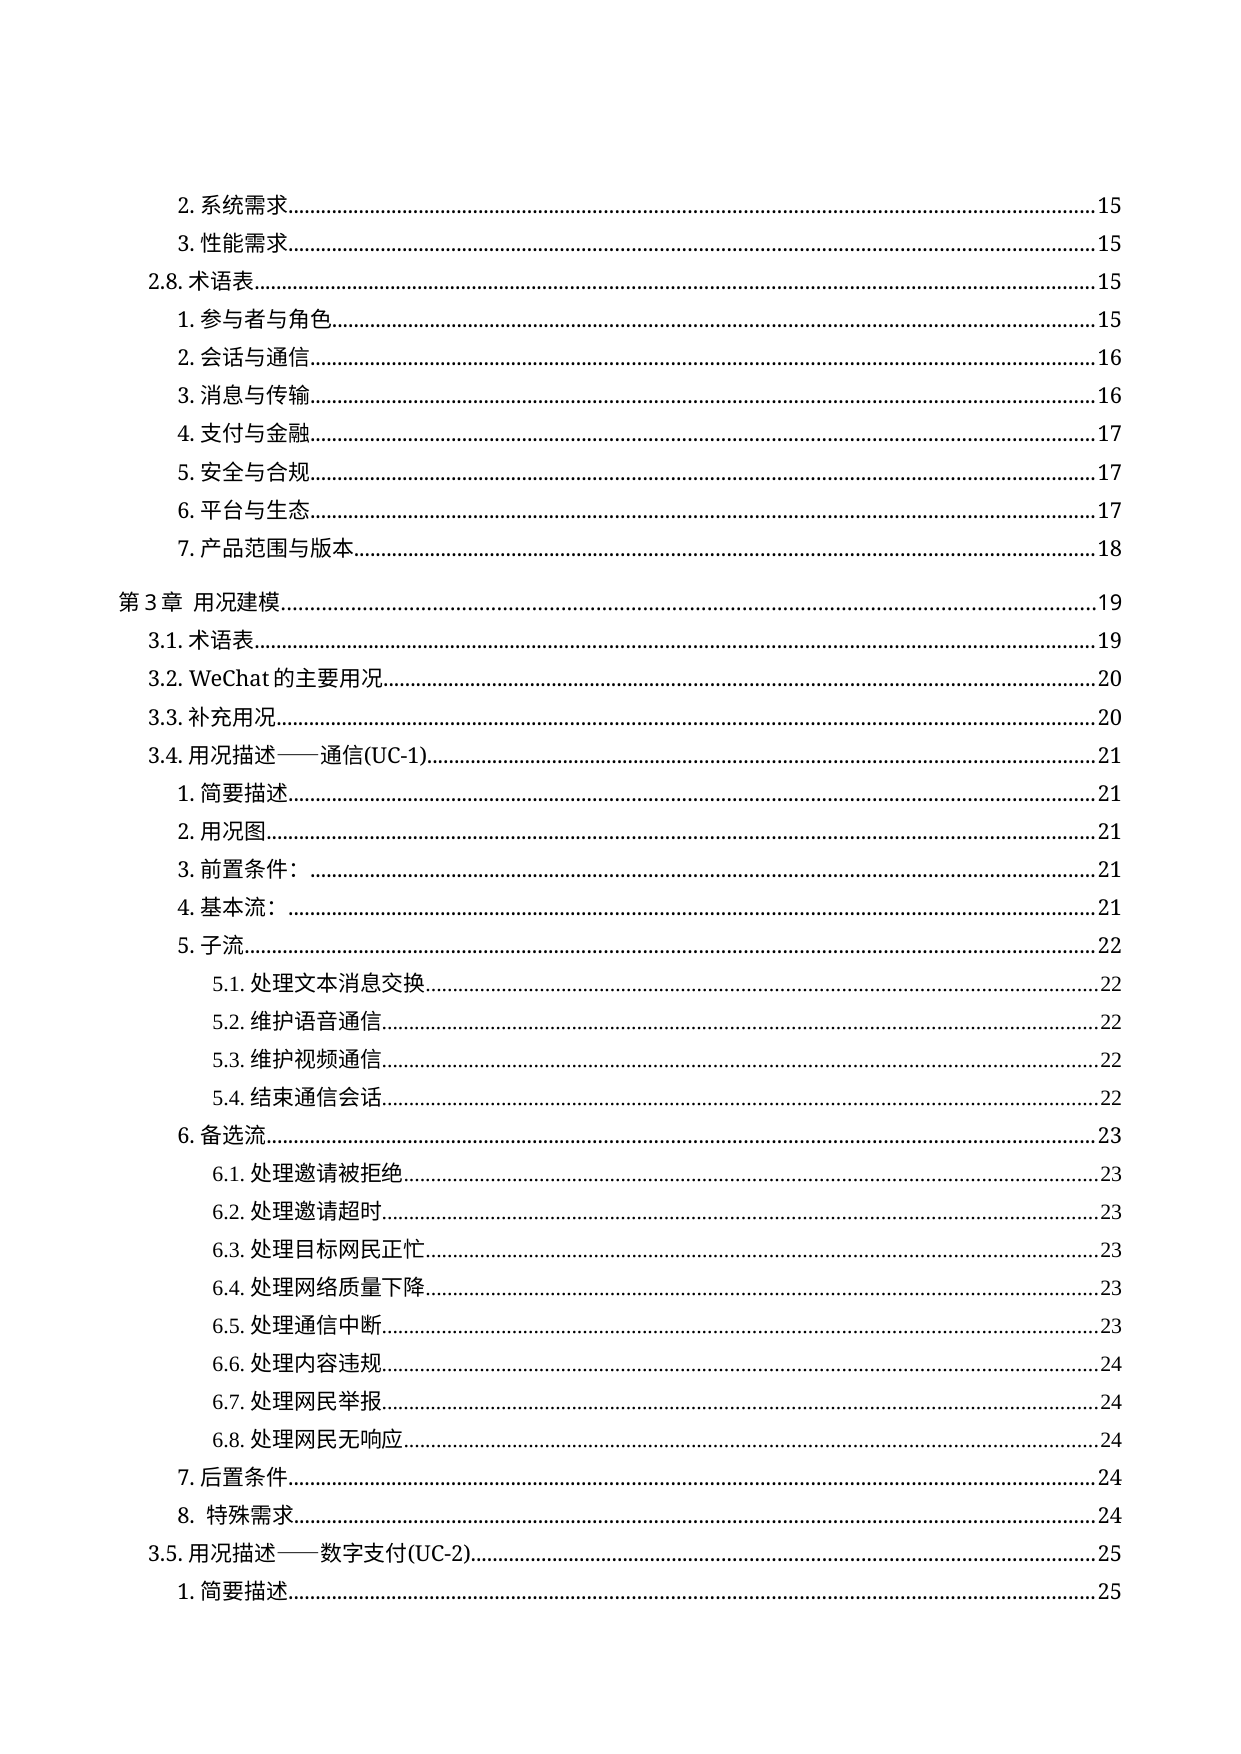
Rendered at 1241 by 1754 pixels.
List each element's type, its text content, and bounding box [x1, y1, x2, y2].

text 4. 支付与金融 17 [177, 416, 1122, 448]
text 5.3. 维护视频通信 22 [207, 1042, 1122, 1074]
text 第3章 用况建模 19 [118, 585, 1122, 617]
text 6.2. 处理邀请超时 23 [207, 1194, 1122, 1226]
text 3.1. 术语表 19 [148, 623, 1122, 655]
text 3.5. 用况描述——数字支付(UC-2) 25 [148, 1536, 1122, 1567]
text 3. 前置条件： 21 [177, 852, 1122, 884]
text 6.4. 处理网络质量下降 23 [207, 1270, 1122, 1302]
text 7. 产品范围与版本 18 [177, 531, 1122, 562]
text 1. 参与者与角色 15 [177, 302, 1122, 334]
text 5.2. 维护语音通信 22 [207, 1004, 1122, 1036]
text 7. 后置条件 24 [177, 1459, 1122, 1491]
text 6.3. 处理目标网民正忙 23 [207, 1232, 1122, 1264]
text 6.6. 处理内容违规 24 [207, 1346, 1122, 1377]
text 1. 简要描述 25 [177, 1574, 1122, 1606]
text 6.1. 处理邀请被拒绝 23 [207, 1156, 1122, 1188]
text 8. 特殊需求 24 [177, 1498, 1122, 1529]
text 3. 消息与传输 16 [177, 378, 1122, 410]
text 2. 系统需求 15 [177, 188, 1122, 219]
text 3. 性能需求 15 [177, 226, 1122, 257]
text 1. 简要描述 21 [177, 776, 1122, 807]
text 4. 基本流： 21 [177, 890, 1122, 922]
text 2. 用况图 21 [177, 814, 1122, 846]
text 6. 平台与生态 17 [177, 493, 1122, 524]
text 6.8. 处理网民无响应 24 [207, 1422, 1122, 1453]
text 6.7. 处理网民举报 24 [207, 1384, 1122, 1415]
text 5.1. 处理文本消息交换 22 [207, 966, 1122, 998]
text 6.5. 处理通信中断 23 [207, 1308, 1122, 1339]
text 5. 子流 22 [177, 928, 1122, 960]
text 3.2. WeChat的主要用况 20 [148, 661, 1122, 693]
text 3.3. 补充用况 20 [148, 699, 1122, 731]
text 5. 安全与合规 17 [177, 454, 1122, 486]
text 2. 会话与通信 16 [177, 340, 1122, 372]
text 6. 备选流 23 [177, 1118, 1122, 1150]
text 2.8. 术语表 15 [148, 264, 1122, 296]
text 3.4. 用况描述——通信(UC-1) 21 [148, 738, 1122, 769]
text 5.4. 结束通信会话 22 [207, 1080, 1122, 1112]
